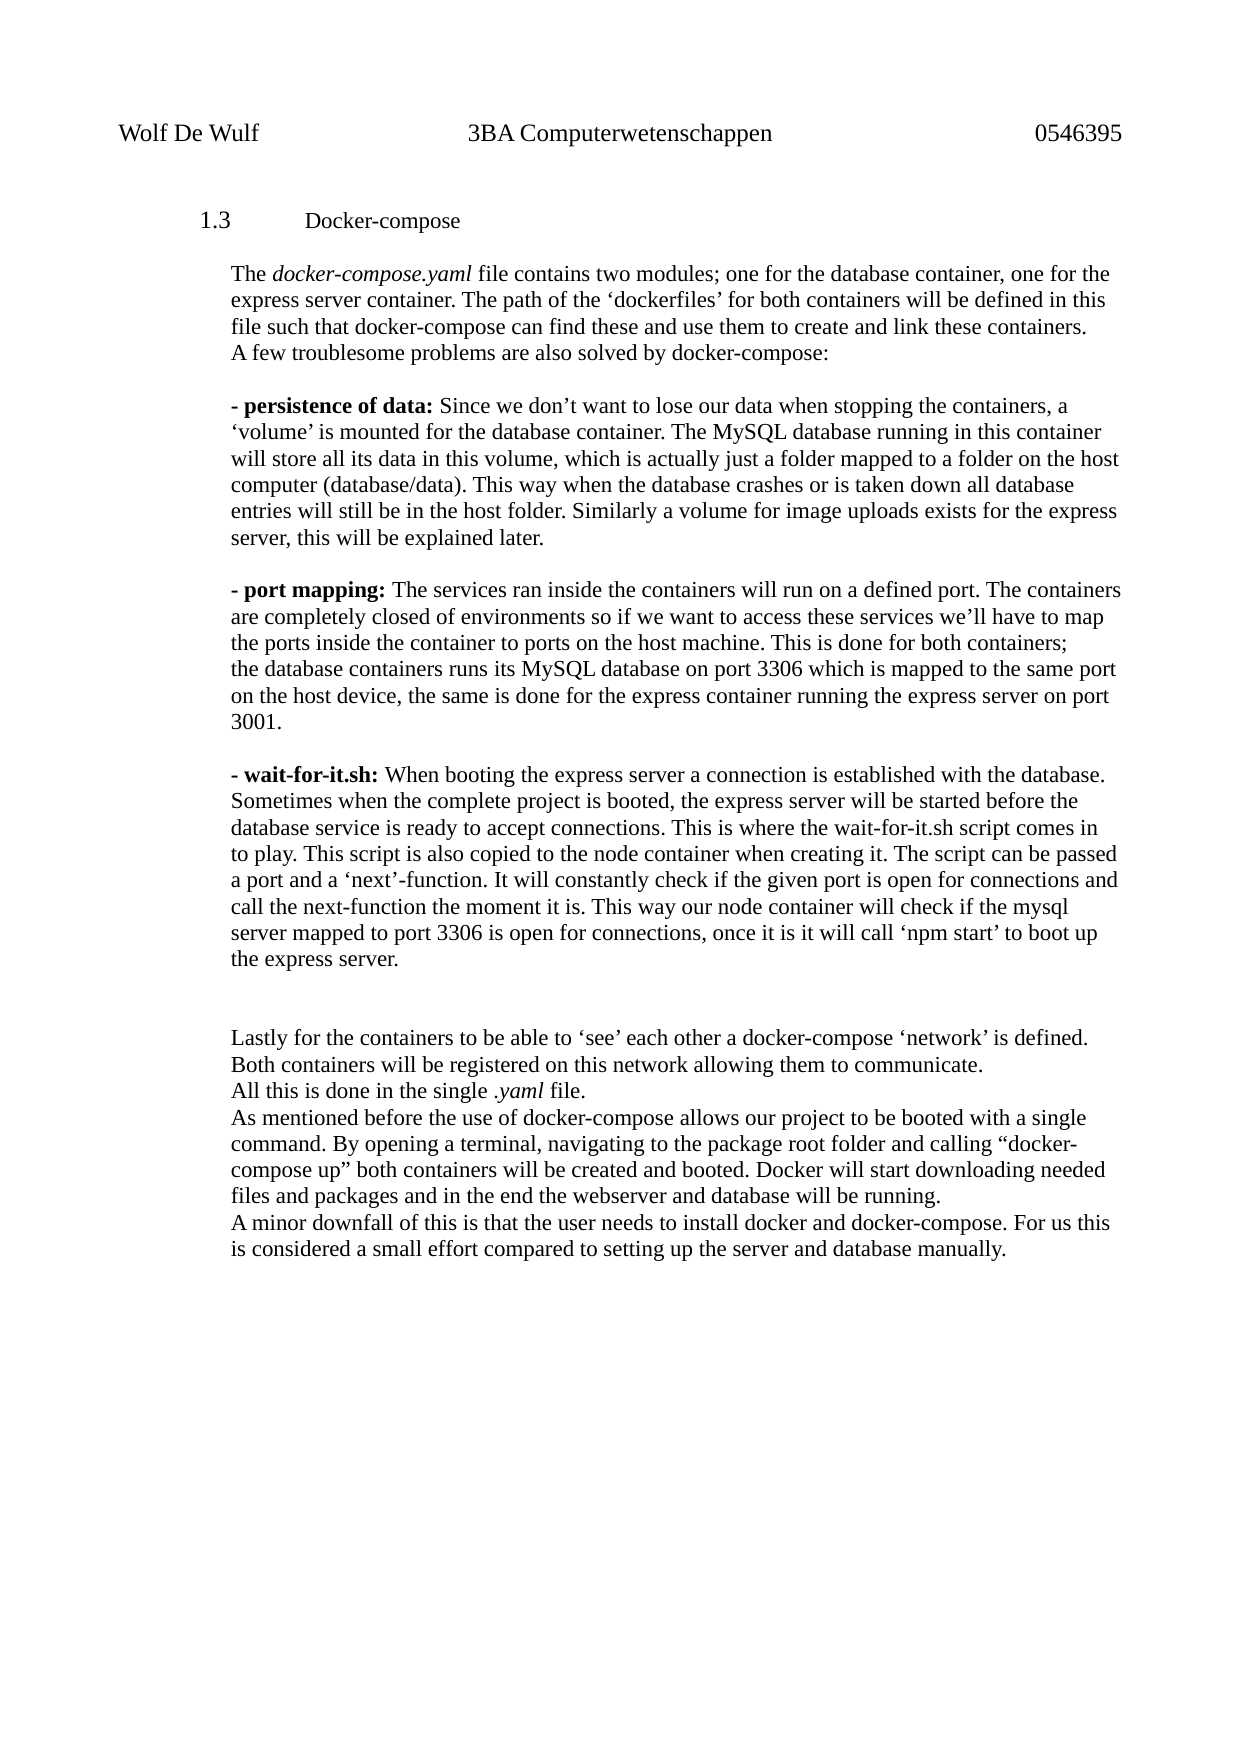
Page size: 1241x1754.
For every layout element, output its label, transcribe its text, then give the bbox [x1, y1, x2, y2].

list As mentioned before the use of docker-compose allows our project to be booted with a single command. By opening a terminal, navigating to the package root folder and calling “docker-compose up” both containers will be created and booted. Docker will start downloading needed files and packages and in the end the webserver and database will be running. [193, 1103, 1122, 1209]
list - persistence of data: Since we don’t want to lose our data when stopping the containers, a ‘volume’ is mounted for the database container. The MySQL database running in this container will store all its data in this volume, which is actually just a folder mapped to a folder on the host computer (database/data). This way when the database crashes or is taken down all database entries will still be in the host folder. Similarly a volume for image uploads exists for the express server, this will be explained later. [193, 392, 1122, 550]
list Lastly for the containers to be able to ‘see’ each other a docker-compose ‘network’ is defined. Both containers will be registered on this network allowing them to communicate. [193, 1024, 1122, 1077]
list the database containers runs its MySQL database on port 3306 which is mapped to the same port on the host device, the same is done for the express container running the express server on port 3001. [193, 656, 1122, 734]
list - wait-for-it.sh: When booting the express server a connection is established with the database. Sometimes when the complete project is booted, the express server will be started before the database service is ready to accept connections. This is where the wait-for-it.sh script comes in to play. This script is also copied to the node container when creating it. The script can be passed a port and a ‘next’-function. It will constantly check if the given port is open for connections and call the next-function the moment it is. This way our node container will check if the mysql server mapped to port 3306 is open for connections, once it is it will call ‘npm start’ to boot up the express server. [193, 761, 1122, 972]
list A few troublesome problems are also solved by docker-compose: [193, 339, 1122, 366]
list Docker-compose [193, 205, 1122, 234]
list A minor downfall of this is that the user needs to install docker and docker-compose. For us this is considered a small effort compared to setting up the server and database manually. [193, 1209, 1122, 1262]
list - port mapping: The services ran inside the containers will run on a defined port. The containers [193, 576, 1122, 603]
list are completely closed of environments so if we want to access these services we’ll have to map the ports inside the container to ports on the host machine. This is done for both containers; [193, 603, 1122, 656]
list The docker-compose.yaml file contains two modules; one for the database container, one for the express server container. The path of the ‘dockerfiles’ for both containers will be defined in this file such that docker-compose can find these and use them to create and link these containers. [193, 260, 1122, 339]
list All this is done in the single .yaml file. [193, 1077, 1122, 1103]
